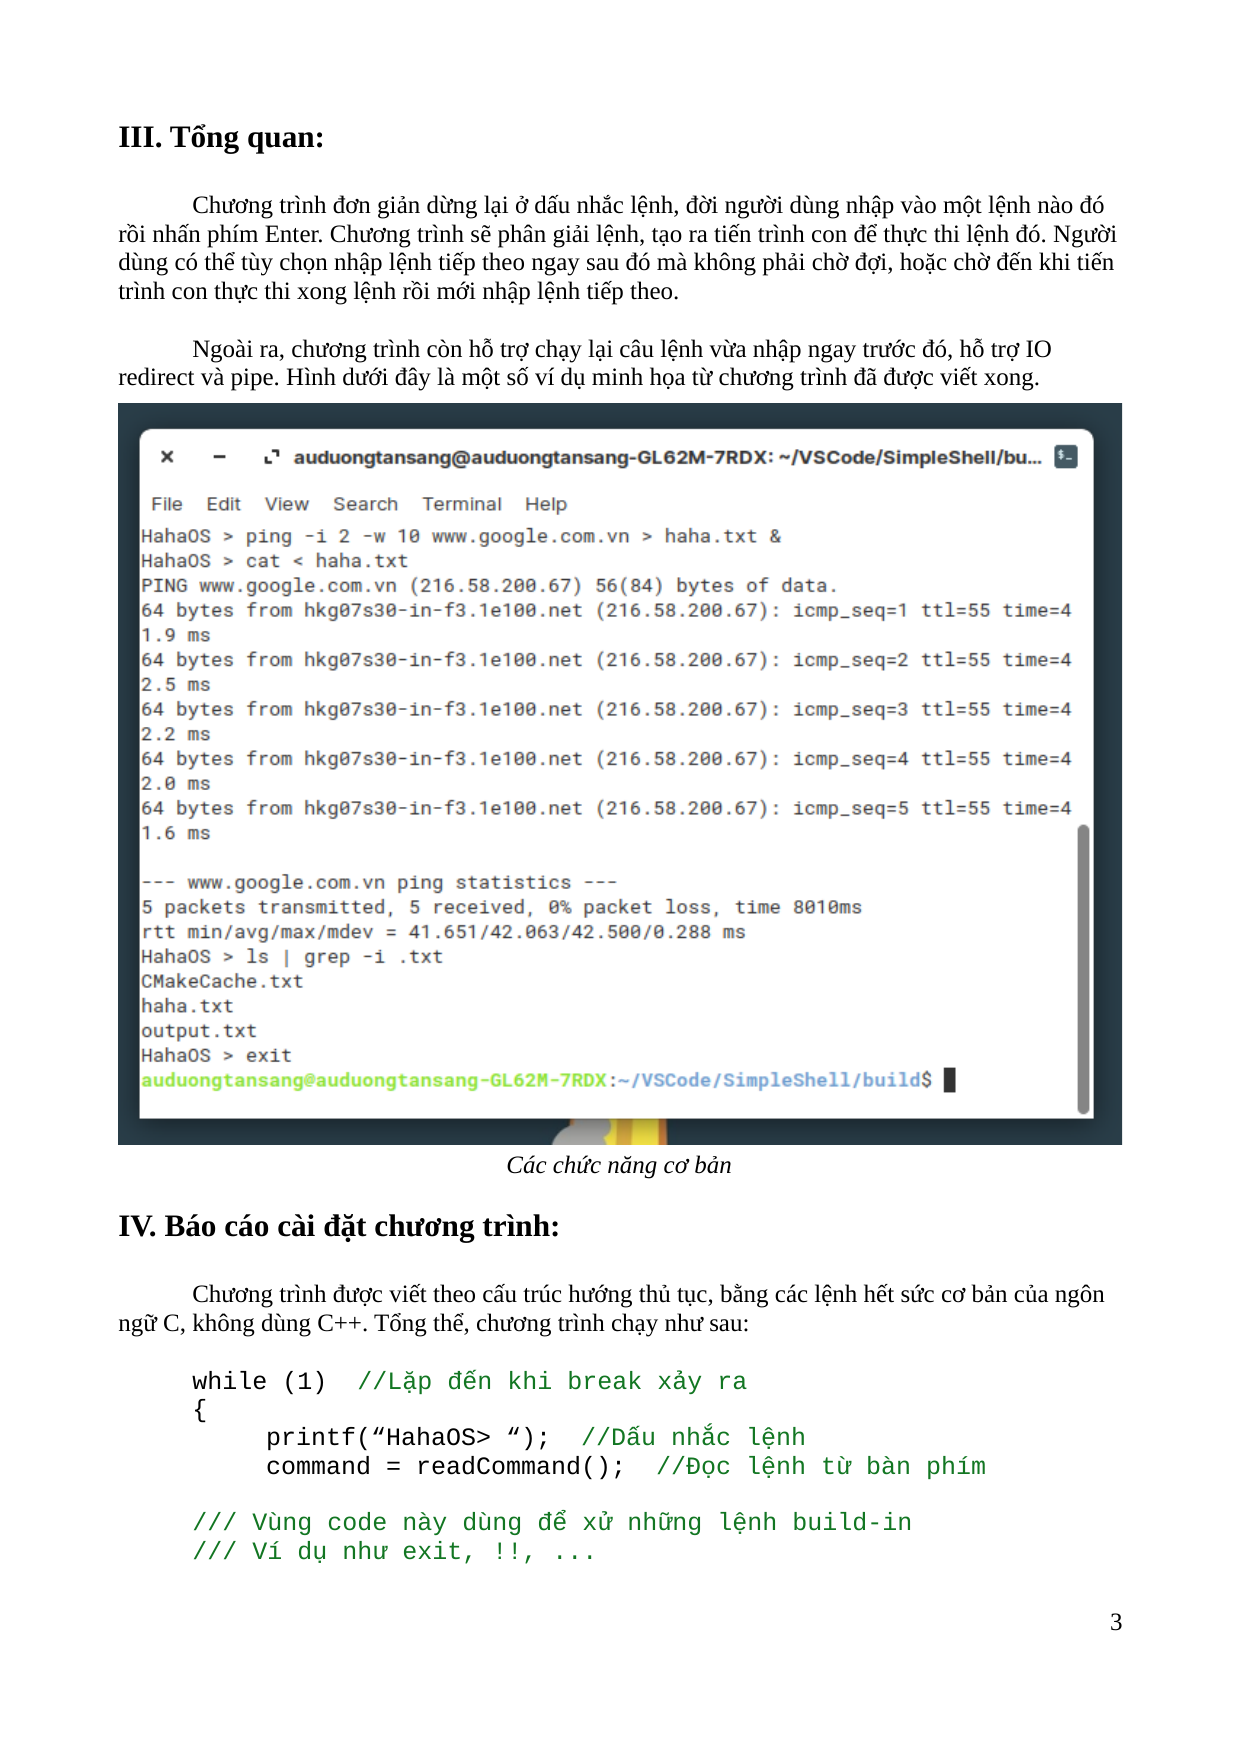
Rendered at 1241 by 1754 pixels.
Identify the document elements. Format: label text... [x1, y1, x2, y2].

text Ngoài ra, chương trình còn hỗ trợ chạy lại câu lệnh vừa nhập ngay trước đó, hỗ trợ IO redirect và pipe. Hình dưới đây là một số ví dụ minh họa từ chương trình đã được viết xong. [118, 334, 1122, 391]
text { [118, 1397, 1122, 1425]
text while (1) //Lặp đến khi break xảy ra [118, 1366, 1122, 1397]
text III. Tổng quan: [118, 118, 1122, 154]
text Chương trình đơn giản dừng lại ở dấu nhắc lệnh, đời người dùng nhập vào một lệnh nào đó rồi nhấn phím Enter. Chương trình sẽ phân giải lệnh, tạo ra tiến trình con để thực thi lệnh đó. Người dùng có thể tùy chọn nhập lệnh tiếp theo ngay sau đó mà không phải chờ đợi, hoặc chờ đến khi tiến trình con thực thi xong lệnh rồi mới nhập lệnh tiếp theo. [118, 190, 1122, 305]
picture [118, 403, 1123, 1145]
text Chương trình được viết theo cấu trúc hướng thủ tục, bằng các lệnh hết sức cơ bản của ngôn ngữ C, không dùng C++. Tổng thể, chương trình chạy như sau: [118, 1279, 1122, 1337]
text printf(“HahaOS> “); //Dấu nhắc lệnh [118, 1425, 1122, 1453]
text /// Ví dụ như exit, !!, ... [118, 1538, 1122, 1567]
text Các chức năng cơ bản [118, 1145, 1122, 1179]
text /// Vùng code này dùng để xử những lệnh build-in [118, 1510, 1122, 1538]
text IV. Báo cáo cài đặt chương trình: [118, 1208, 1122, 1243]
text command = readCommand(); //Đọc lệnh từ bàn phím [118, 1453, 1122, 1482]
